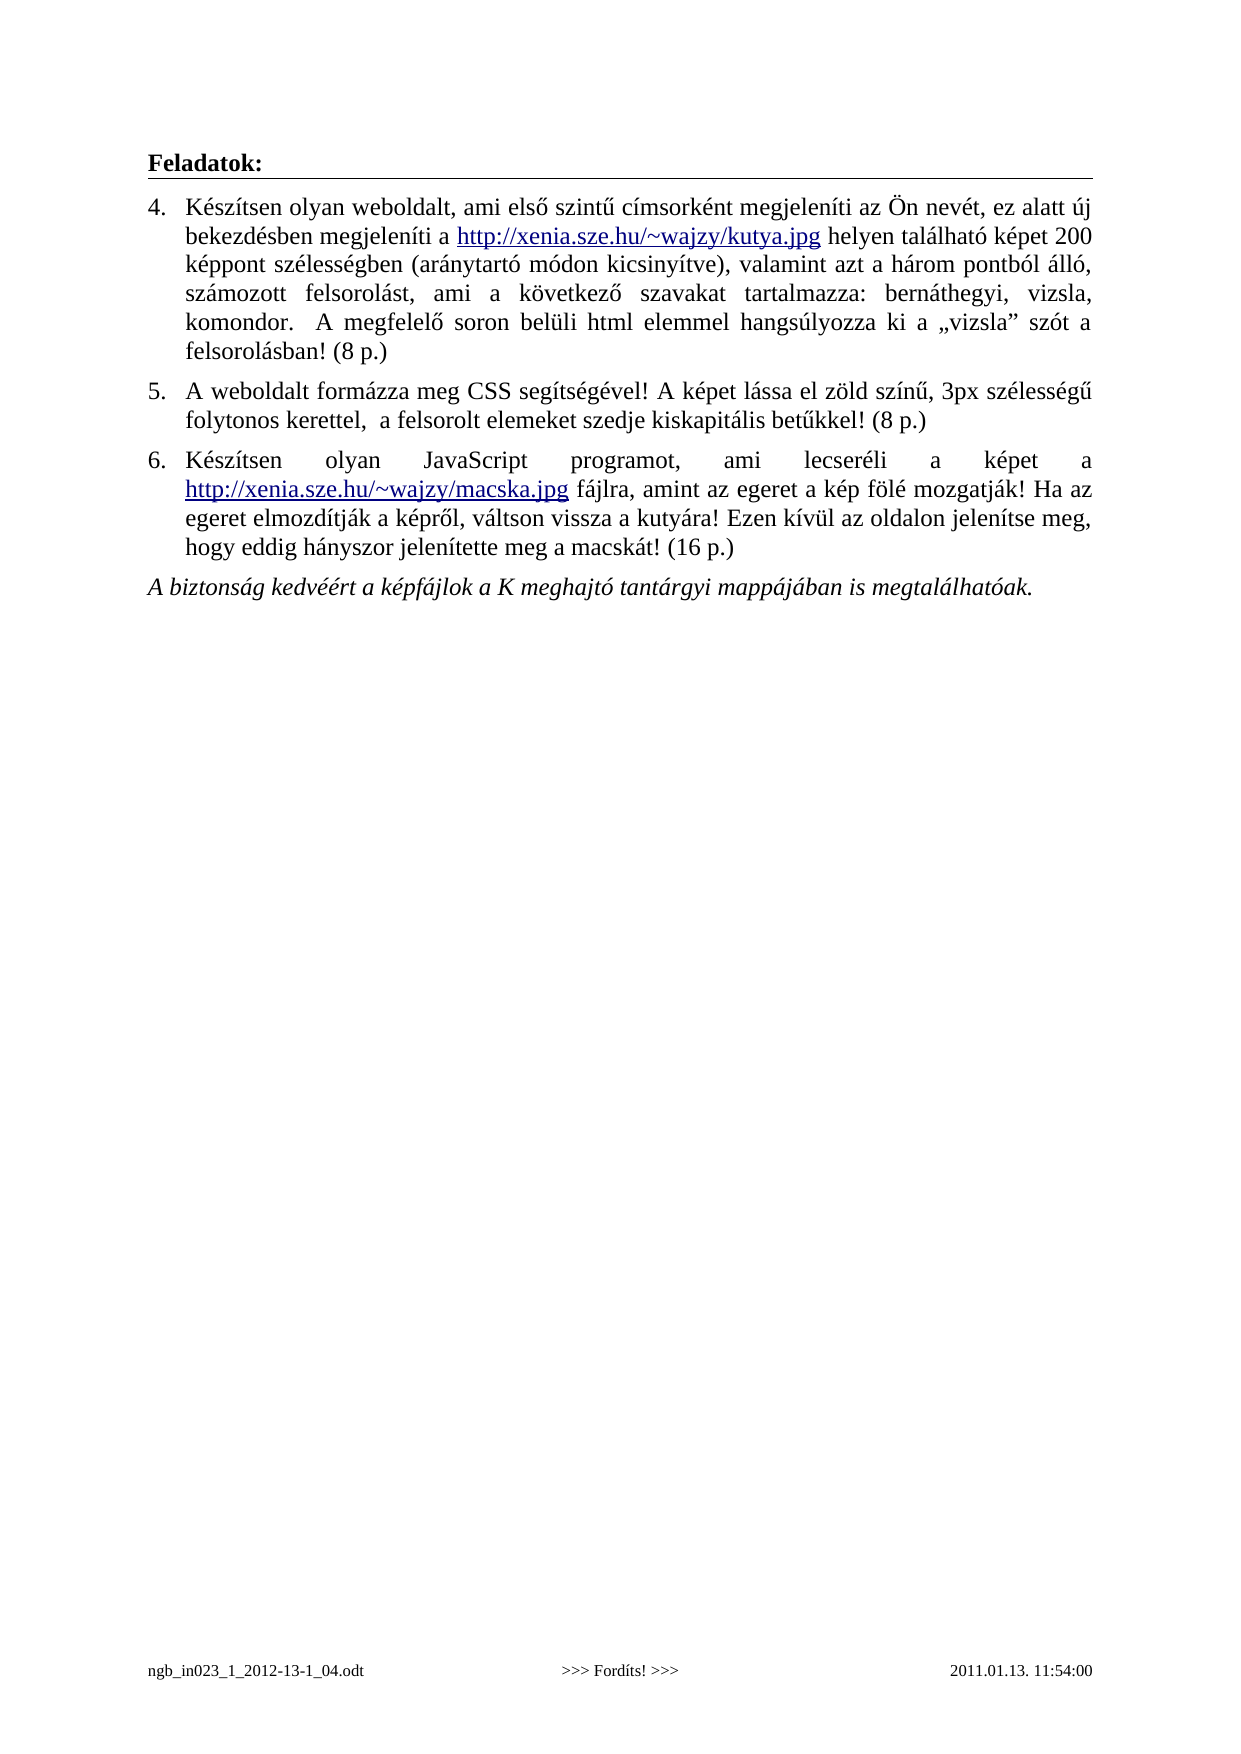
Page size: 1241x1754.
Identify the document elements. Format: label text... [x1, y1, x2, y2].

text Feladatok: [148, 148, 1093, 178]
list A weboldalt formázza meg CSS segítségével! A képet lássa el zöld színű, 3px szélességű folytonos kerettel, a felsorolt elemeket szedje kiskapitális betűkkel! (8 p.) [148, 376, 1093, 434]
list Készítsen olyan weboldalt, ami első szintű címsorként megjeleníti az Ön nevét, ez alatt új bekezdésben megjeleníti a http://xenia.sze.hu/~wajzy/kutya.jpg helyen található képet 200 képpont szélességben (aránytartó módon kicsinyítve), valamint azt a három pontból álló, számozott felsorolást, ami a következő szavakat tartalmazza: bernáthegyi, vizsla, komondor. A megfelelő soron belüli html elemmel hangsúlyozza ki a „vizsla” szót a felsorolásban! (8 p.) [148, 192, 1093, 364]
text A biztonság kedvéért a képfájlok a K meghajtó tantárgyi mappájában is megtalálhatóak. [148, 572, 1093, 601]
list Készítsen olyan JavaScript programot, ami lecseréli a képet a http://xenia.sze.hu/~wajzy/macska.jpg fájlra, amint az egeret a kép fölé mozgatják! Ha az egeret elmozdítják a képről, váltson vissza a kutyára! Ezen kívül az oldalon jelenítse meg, hogy eddig hányszor jelenítette meg a macskát! (16 p.) [148, 446, 1093, 561]
